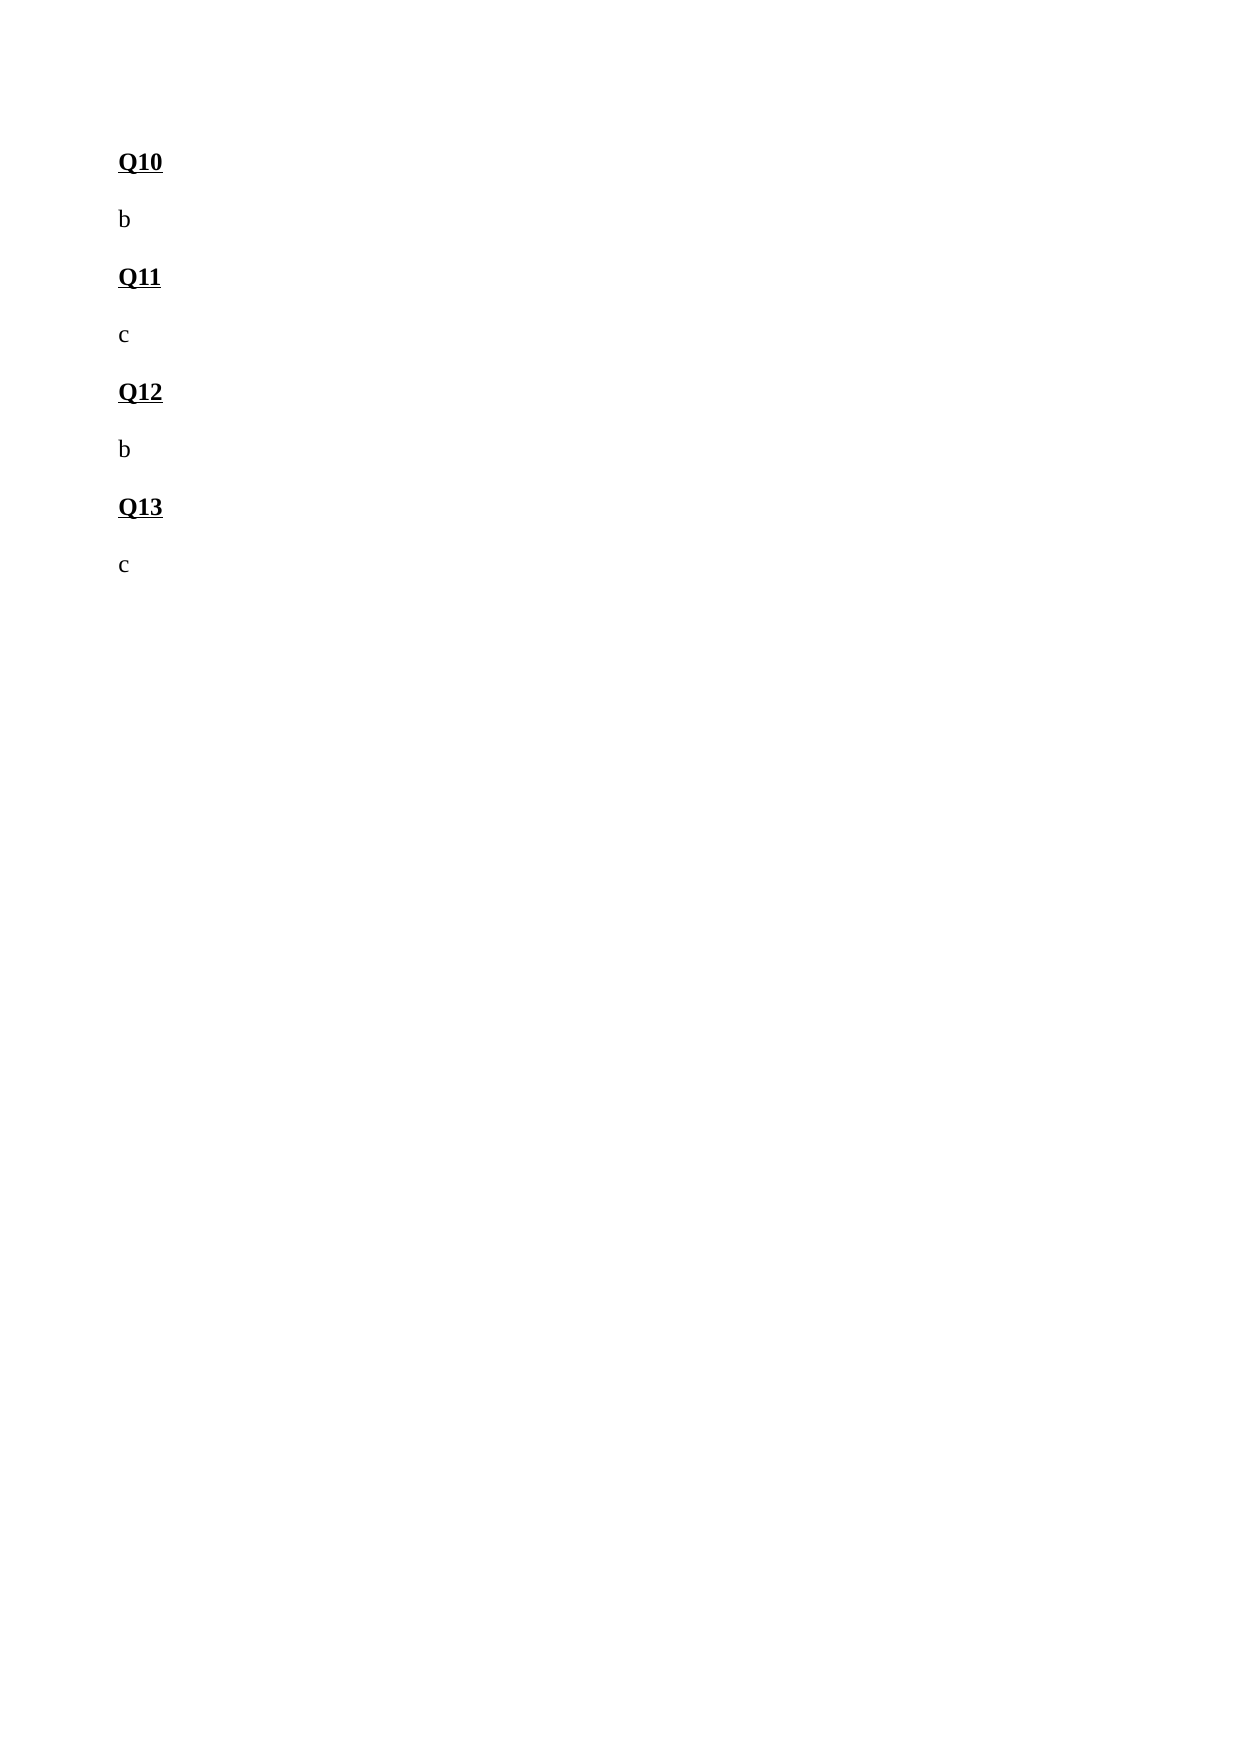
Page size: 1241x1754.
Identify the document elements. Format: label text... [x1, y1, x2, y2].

text c [118, 319, 1122, 348]
text b [118, 204, 1122, 233]
text Q12 [118, 377, 1122, 406]
text Q10 [118, 147, 1122, 176]
text c [118, 549, 1122, 578]
text b [118, 434, 1122, 463]
text Q11 [118, 262, 1122, 291]
text Q13 [118, 492, 1122, 521]
